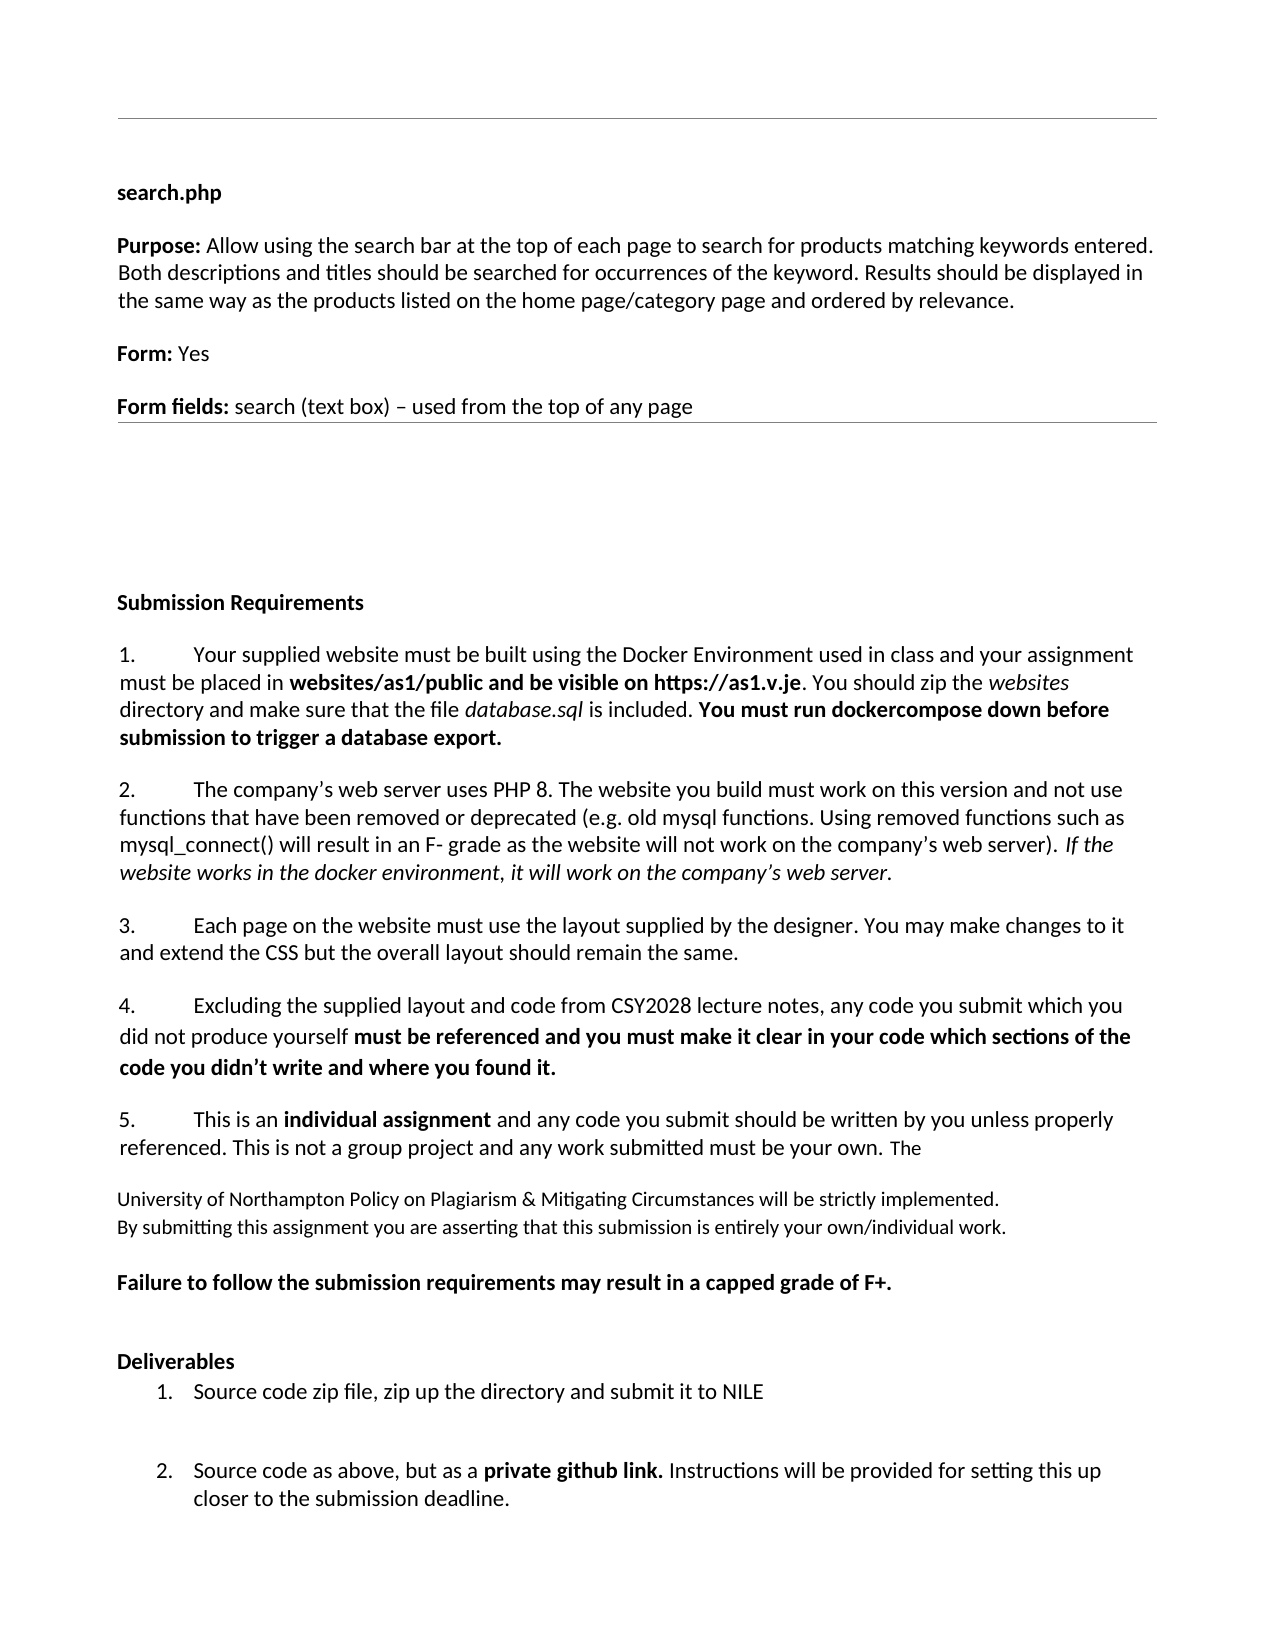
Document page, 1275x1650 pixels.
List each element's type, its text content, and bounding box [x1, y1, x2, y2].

list This is an individual assignment and any code you submit should be written by you unless properly referenced. This is not a group project and any work submitted must be your own. The [118, 1106, 1157, 1161]
list Excluding the supplied layout and code from CSY2028 lecture notes, any code you submit which you did not produce yourself must be referenced and you must make it clear in your code which sections of the code you didn’t write and where you found it. [118, 991, 1157, 1081]
text Form: Yes [117, 339, 1166, 367]
text Submission Requirements [117, 588, 1166, 616]
list Source code zip file, zip up the directory and submit it to NILE [156, 1378, 1157, 1405]
list Your supplied website must be built using the Docker Environment used in class and your assignment must be placed in websites/as1/public and be visible on https://as1.v.je. You should zip the websites directory and make sure that the file database.sql is included. You must run dockercompose down before submission to trigger a database export. [118, 641, 1157, 751]
list Source code as above, but as a private github link. Instructions will be provided for setting this up closer to the submission deadline. [156, 1457, 1157, 1512]
text University of Northampton Policy on Plagiarism & Mitigating Circumstances will be strictly implemented. [117, 1186, 1166, 1211]
text Form fields: search (text box) – used from the top of any page [117, 392, 1157, 419]
text Purpose: Allow using the search bar at the top of each page to search for products matching keywords entered. Both descriptions and titles should be searched for occurrences of the keyword. Results should be displayed in the same way as the products listed on the home page/category page and ordered by relevance. [117, 232, 1157, 314]
list The company’s web server uses PHP 8. The website you build must work on this version and not use functions that have been removed or deprecated (e.g. old mysql functions. Using removed functions such as mysql_connect() will result in an F- grade as the website will not work on the company’s web server). If the website works in the docker environment, it will work on the company’s web server. [118, 776, 1157, 886]
text Failure to follow the submission requirements may result in a capped grade of F+. [117, 1268, 1166, 1296]
text search.php [117, 178, 1166, 207]
list Each page on the website must use the layout supplied by the designer. You may make changes to it and extend the CSS but the overall layout should remain the same. [118, 911, 1157, 966]
text By submitting this assignment you are asserting that this submission is entirely your own/individual work. [117, 1214, 1166, 1239]
text Deliverables [117, 1347, 1166, 1375]
